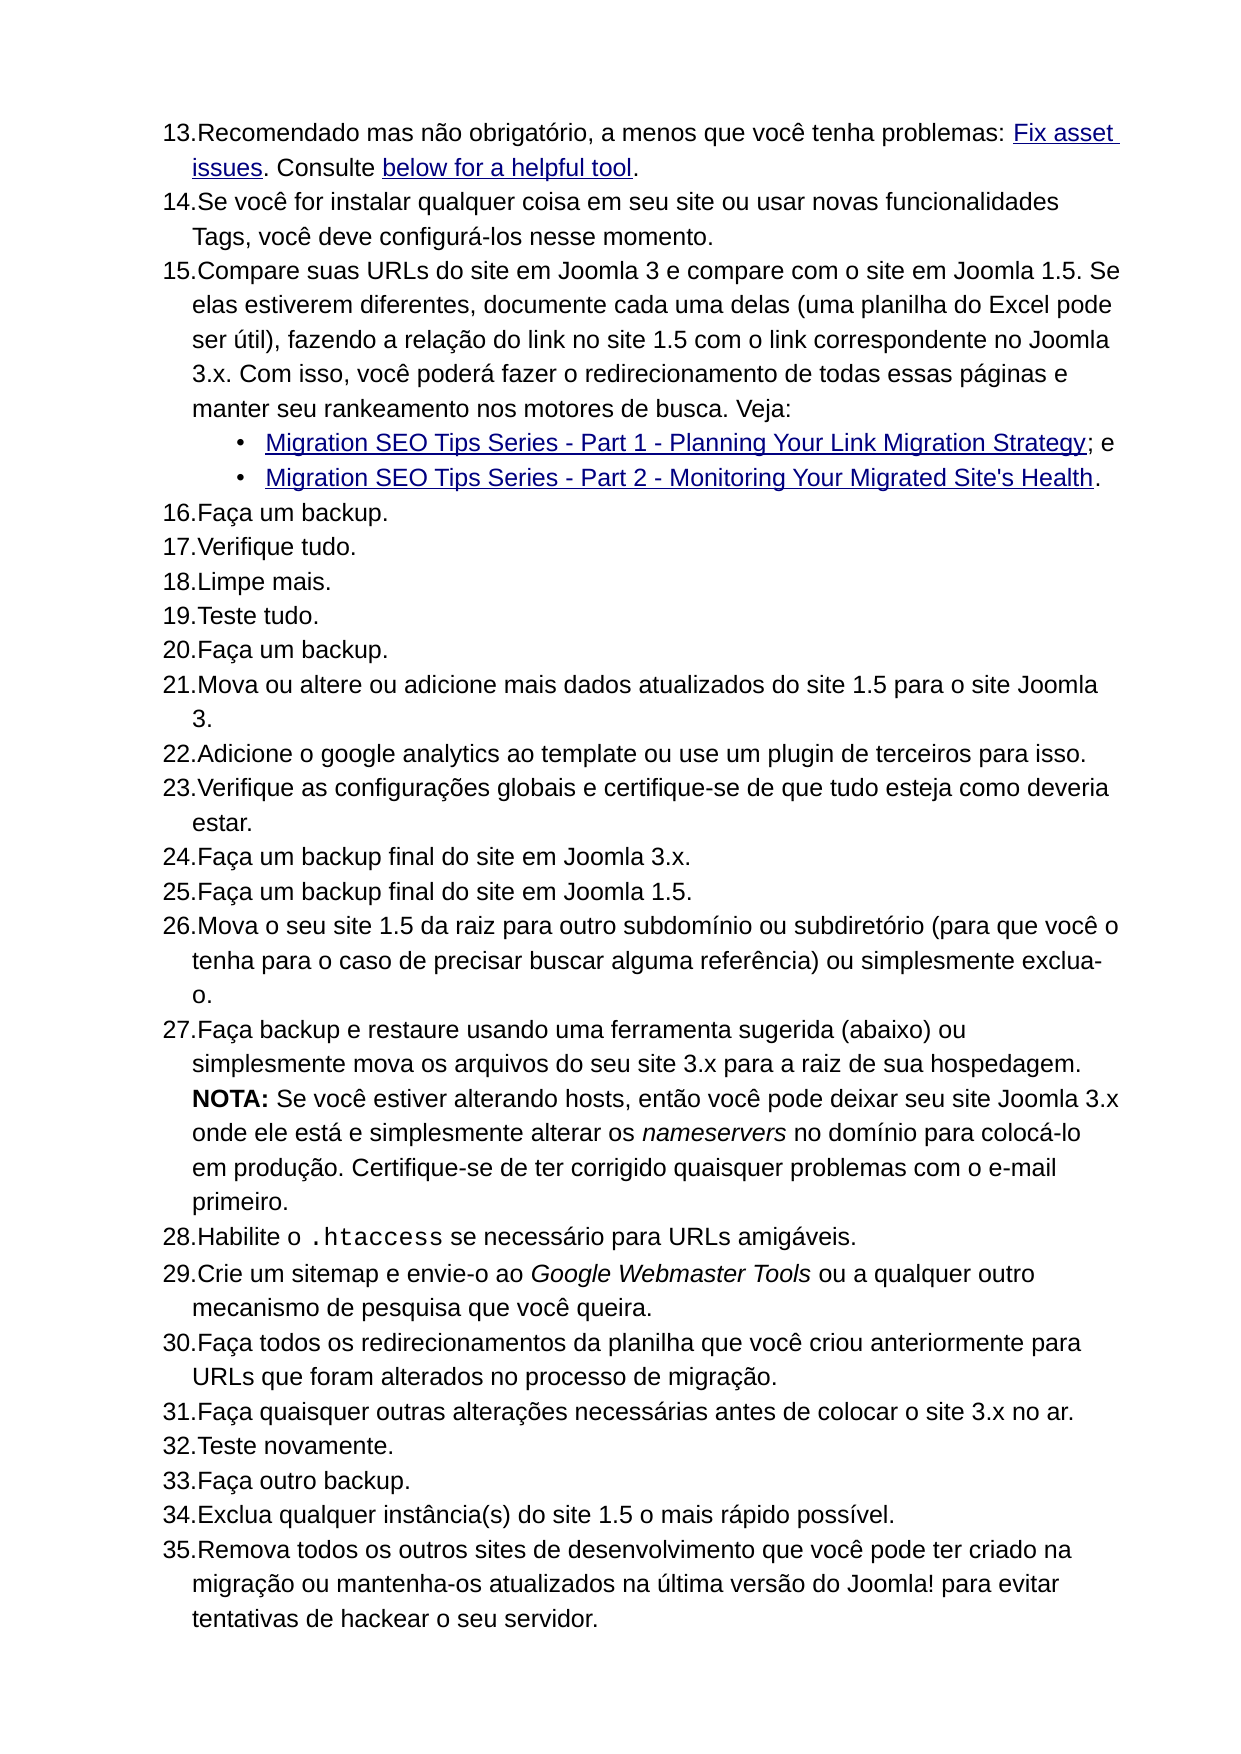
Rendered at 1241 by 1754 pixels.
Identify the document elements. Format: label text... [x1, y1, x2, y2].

list Faça um backup. [162, 498, 1122, 526]
list Faça outro backup. [162, 1466, 1122, 1494]
list Verifique as configurações globais e certifique-se de que tudo esteja como deveria estar. [162, 773, 1122, 837]
list Crie um sitemap e envie-o ao Google Webmaster Tools ou a qualquer outro mecanismo de pesquisa que você queira. [162, 1259, 1122, 1322]
list NOTA: Se você estiver alterando hosts, então você pode deixar seu site Joomla 3.x onde ele está e simplesmente alterar os nameservers no domínio para colocá-lo em produção. Certifique-se de ter corrigido quaisquer problemas com o e-mail primeiro. [162, 1084, 1122, 1216]
list Limpe mais. [162, 567, 1122, 595]
list Habilite o .htaccess se necessário para URLs amigáveis. [162, 1222, 1122, 1253]
list Exclua qualquer instância(s) do site 1.5 o mais rápido possível. [162, 1500, 1122, 1529]
list Adicione o google analytics ao template ou use um plugin de terceiros para isso. [162, 739, 1122, 768]
list Remova todos os outros sites de desenvolvimento que você pode ter criado na migração ou mantenha-os atualizados na última versão do Joomla! para evitar tentativas de hackear o seu servidor. [162, 1534, 1122, 1632]
list Recomendado mas não obrigatório, a menos que você tenha problemas: Fix asset issues. Consulte below for a helpful tool. [162, 118, 1122, 181]
list Migration SEO Tips Series - Part 2 - Monitoring Your Migrated Site's Health. [236, 463, 1122, 492]
list Mova o seu site 1.5 da raiz para outro subdomínio ou subdiretório (para que você o tenha para o caso de precisar buscar alguma referência) ou simplesmente exclua-o. [162, 911, 1122, 1009]
list Migration SEO Tips Series - Part 1 - Planning Your Link Migration Strategy; e [236, 428, 1122, 457]
list Teste tudo. [162, 601, 1122, 630]
list Teste novamente. [162, 1431, 1122, 1460]
list Faça todos os redirecionamentos da planilha que você criou anteriormente para URLs que foram alterados no processo de migração. [162, 1328, 1122, 1391]
list Faça backup e restaure usando uma ferramenta sugerida (abaixo) ou simplesmente mova os arquivos do seu site 3.x para a raiz de sua hospedagem. [162, 1015, 1122, 1078]
list Compare suas URLs do site em Joomla 3 e compare com o site em Joomla 1.5. Se elas estiverem diferentes, documente cada uma delas (uma planilha do Excel pode ser útil), fazendo a relação do link no site 1.5 com o link correspondente no Joomla 3.x. Com isso, você poderá fazer o redirecionamento de todas essas páginas e manter seu rankeamento nos motores de busca. Veja: [162, 256, 1122, 423]
list Faça um backup. [162, 636, 1122, 664]
list Faça quaisquer outras alterações necessárias antes de colocar o site 3.x no ar. [162, 1397, 1122, 1425]
list Faça um backup final do site em Joomla 3.x. [162, 842, 1122, 871]
list Mova ou altere ou adicione mais dados atualizados do site 1.5 para o site Joomla 3. [162, 670, 1122, 733]
list Faça um backup final do site em Joomla 1.5. [162, 877, 1122, 906]
list Se você for instalar qualquer coisa em seu site ou usar novas funcionalidades Tags, você deve configurá-los nesse momento. [162, 187, 1122, 250]
list Verifique tudo. [162, 532, 1122, 561]
